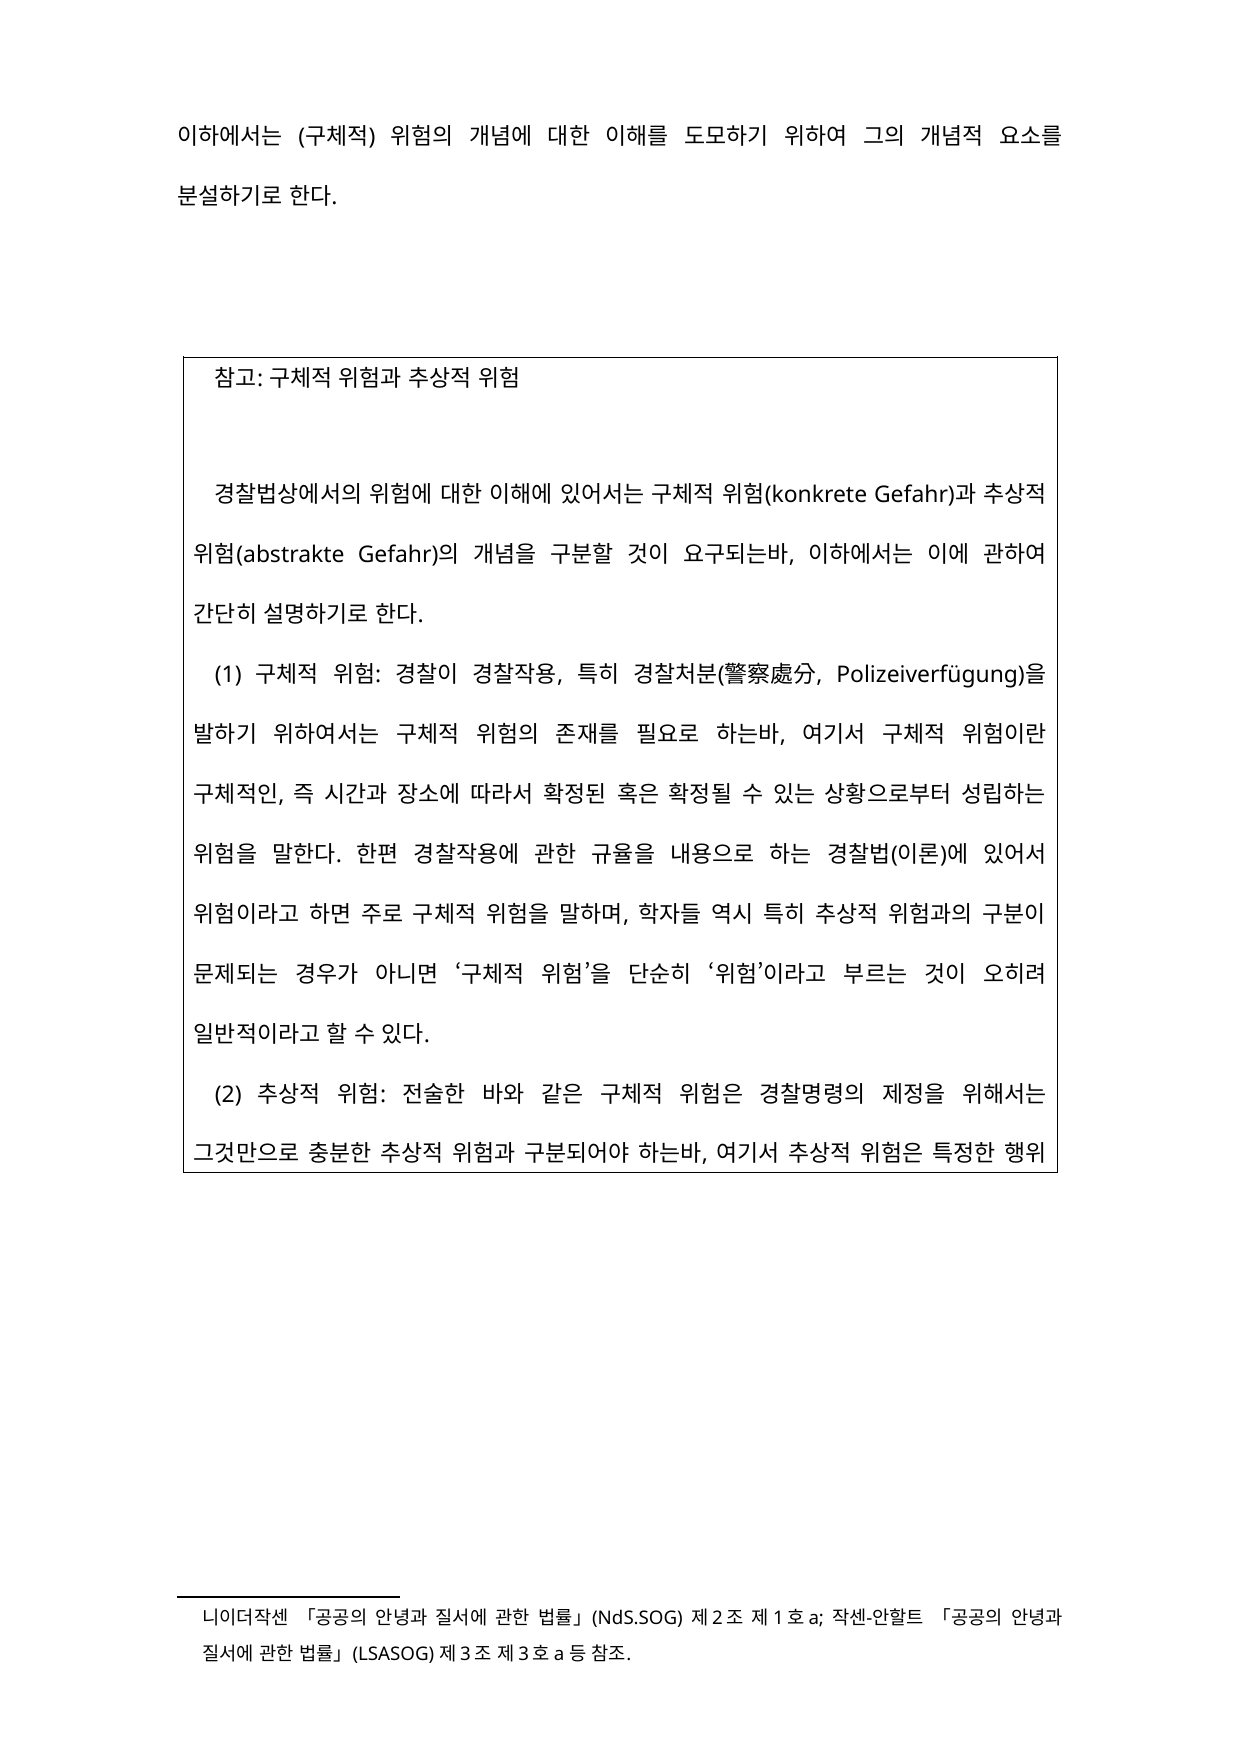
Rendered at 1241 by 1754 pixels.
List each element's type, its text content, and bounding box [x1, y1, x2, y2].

text 전통적인 경찰법이론에 따르면 개괄적 수권조항에 근거한 경찰의 작용은 공공의 안녕 혹은 질서라는 보호이익 중 어느 하나가 (구체적) 위험에 처할 것을 그 전제조건으로 하는바, 이는 공공의 안녕 혹은 질서에 대한 (구체적) 위험이 존재하는 경우에만 경찰이 활동할 수 있다는 것을 의미한다. 이처럼 (구체적) 위험의 존재가 경찰작용의 전제조건을 이루고 있기 때문에 (구체적) 위험의 개념은 경찰법이론의 중핵을 이루고 있으며 이에 대한 올바른 이해가 선행되어야만 경찰법에 대한 체계적 이해가 가능하다고 할 것인바, (구체적) 위험은 종래 ‘어떤 사실의 정상적인 진행을 방치하게 되면, 가까운 장래에 어떤 상태 또는 행위가 공공의 안녕 혹은 질서에 손해를 가져올 충분한 개연성이 있는 경우’를 말하는 것으로 이해되어 왔다. 이하에서는 (구체적) 위험의 개념에 대한 이해를 도모하기 위하여 그의 개념적 요소를 분설하기로 한다. [177, 118, 1063, 211]
text 니이더작센 「공공의 안녕과 질서에 관한 법률」(NdS.SOG) 제2조 제1호a; 작센-안할트 「공공의 안녕과 질서에 관한 법률」(LSASOG) 제3조 제3호a 등 참조. [177, 1603, 1063, 1665]
table_header 참고: 구체적 위험과 추상적 위험 경찰법상에서의 위험에 대한 이해에 있어서는 구체적 위험(konkrete Gefahr)과 추상적 위험(abstrakte Gefahr)의 개념을 구분할 것이 요구되는바, 이하에서는 이에 관하여 간단히 설명하기로 한다. (1) 구체적 위험: 경찰이 경찰작용, 특히 경찰처분(警察處分, Polizeiverfügung)을 발하기 위하여서는 구체적 위험의 존재를 필요로 하는바, 여기서 구체적 위험이란 구체적인, 즉 시간과 장소에 따라서 확정된 혹은 확정될 수 있는 상황으로부터 성립하는 위험을 말한다. 한편 경찰작용에 관한 규율을 내용으로 하는 경찰법(이론)에 있어서 위험이라고 하면 주로 구체적 위험을 말하며, 학자들 역시 특히 추상적 위험과의 구분이 문제되는 경우가 아니면 ‘구체적 위험’을 단순히 ‘위험’이라고 부르는 것이 오히려 일반적이라고 할 수 있다. (2) 추상적 위험: 전술한 바와 같은 구체적 위험은 경찰명령의 제정을 위해서는 그것만으로 충분한 추상적 위험과 구분되어야 하는바, 여기서 추상적 위험은 특정한 행위 [184, 358, 1057, 1172]
